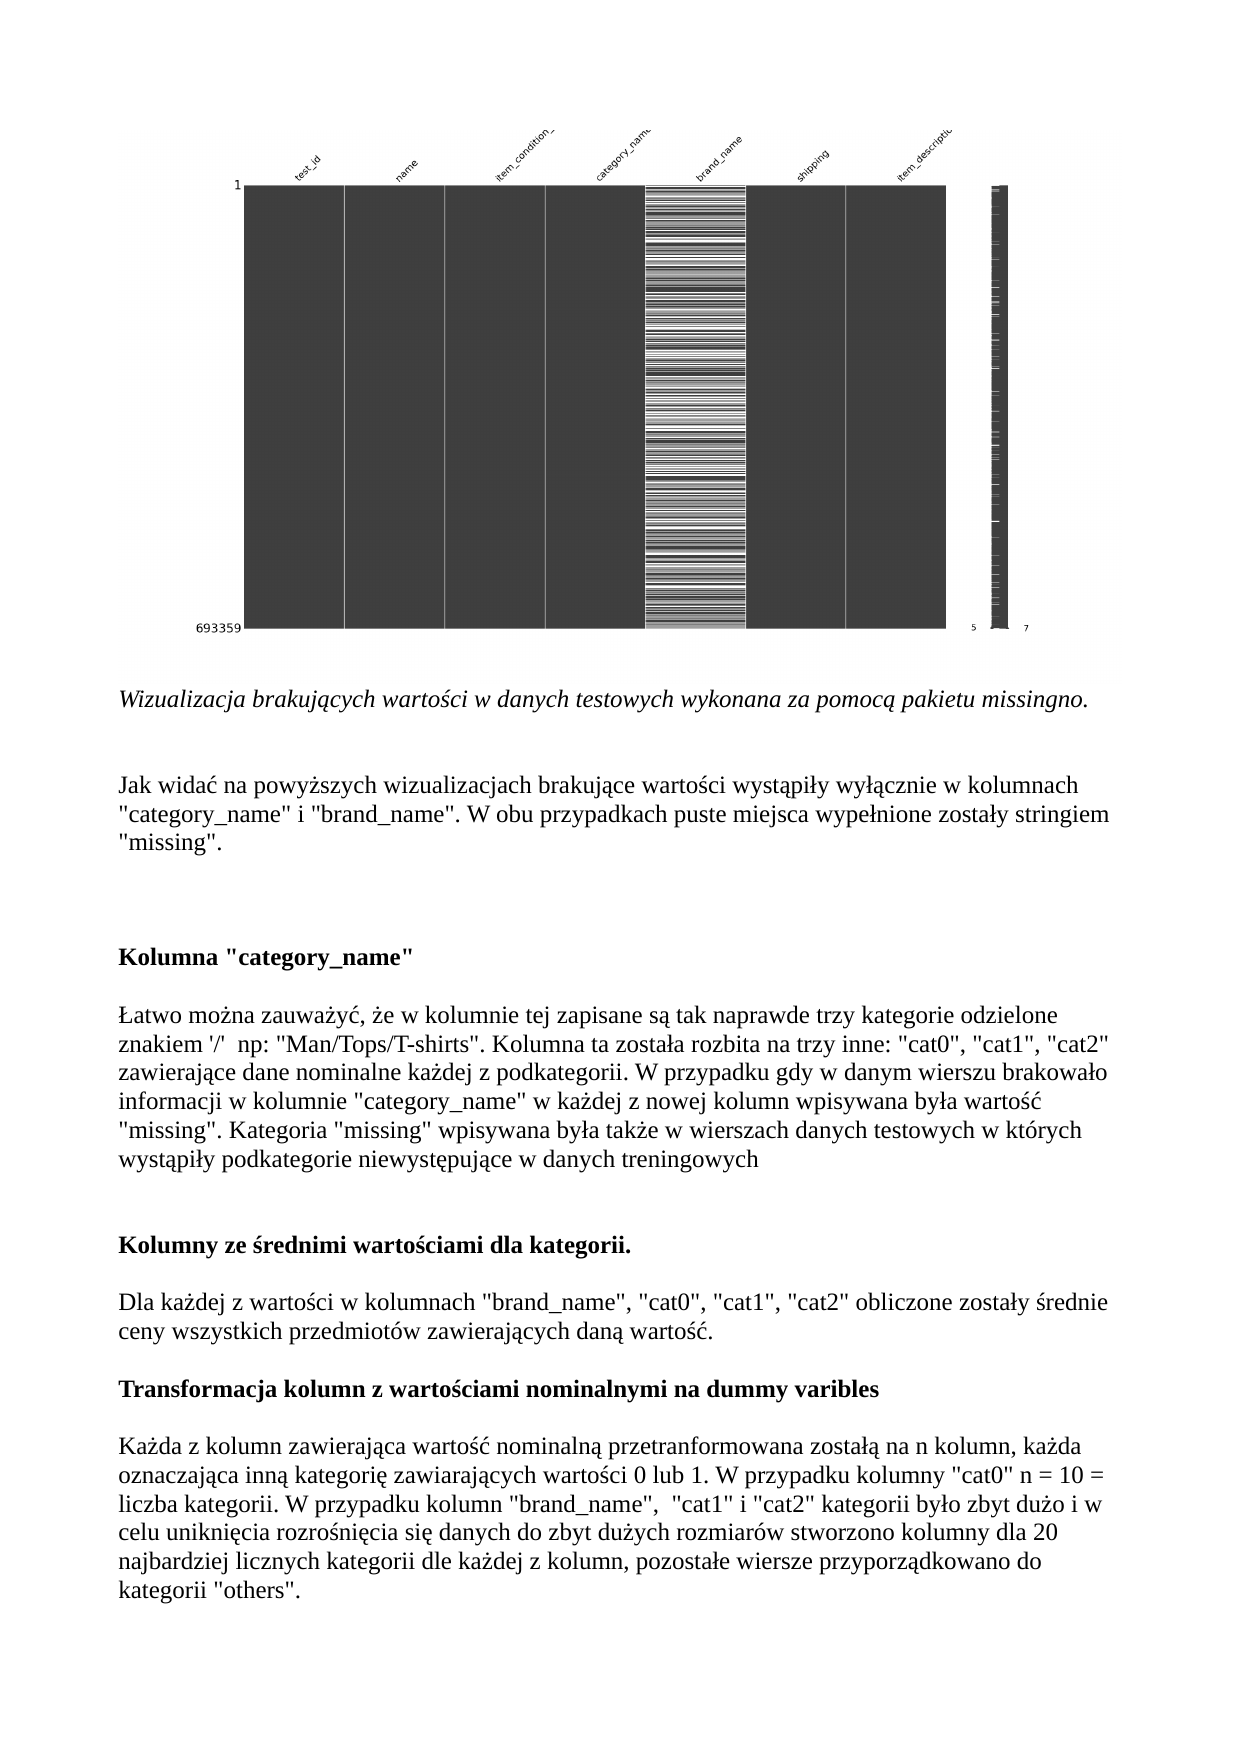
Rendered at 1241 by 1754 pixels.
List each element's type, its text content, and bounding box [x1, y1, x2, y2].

text Dla każdej z wartości w kolumnach "brand_name", "cat0", "cat1", "cat2" obliczone zostały średnie ceny wszystkich przedmiotów zawierających daną wartość. [118, 1287, 1122, 1345]
text Kolumna "category_name" [118, 942, 1122, 971]
text Wizualizacja brakujących wartości w danych testowych wykonana za pomocą pakietu missingno. [118, 684, 1122, 712]
text Kolumny ze średnimi wartościami dla kategorii. [118, 1230, 1122, 1259]
text Łatwo można zauważyć, że w kolumnie tej zapisane są tak naprawde trzy kategorie odzielone znakiem '/' np: "Man/Tops/T-shirts". Kolumna ta została rozbita na trzy inne: "cat0", "cat1", "cat2" zawierające dane nominalne każdej z podkategorii. W przypadku gdy w danym wierszu brakowało informacji w kolumnie "category_name" w każdej z nowej kolumn wpisywana była wartość "missing". Kategoria "missing" wpisywana była także w wierszach danych testowych w których wystąpiły podkategorie niewystępujące w danych treningowych [118, 1000, 1122, 1172]
text Transformacja kolumn z wartościami nominalnymi na dummy varibles [118, 1374, 1122, 1402]
text Każda z kolumn zawierająca wartość nominalną przetranformowana zostałą na n kolumn, każda oznaczająca inną kategorię zawiarających wartości 0 lub 1. W przypadku kolumny "cat0" n = 10 = liczba kategorii. W przypadku kolumn "brand_name", "cat1" i "cat2" kategorii było zbyt dużo i w celu uniknięcia rozrośnięcia się danych do zbyt dużych rozmiarów stworzono kolumny dla 20 najbardziej licznych kategorii dle każdej z kolumn, pozostałe wiersze przyporządkowano do kategorii "others". [118, 1431, 1122, 1604]
text Jak widać na powyższych wizualizacjach brakujące wartości wystąpiły wyłącznie w kolumnach "category_name" i "brand_name". W obu przypadkach puste miejsca wypełnione zostały stringiem "missing". [118, 770, 1122, 856]
picture [118, 130, 1123, 684]
